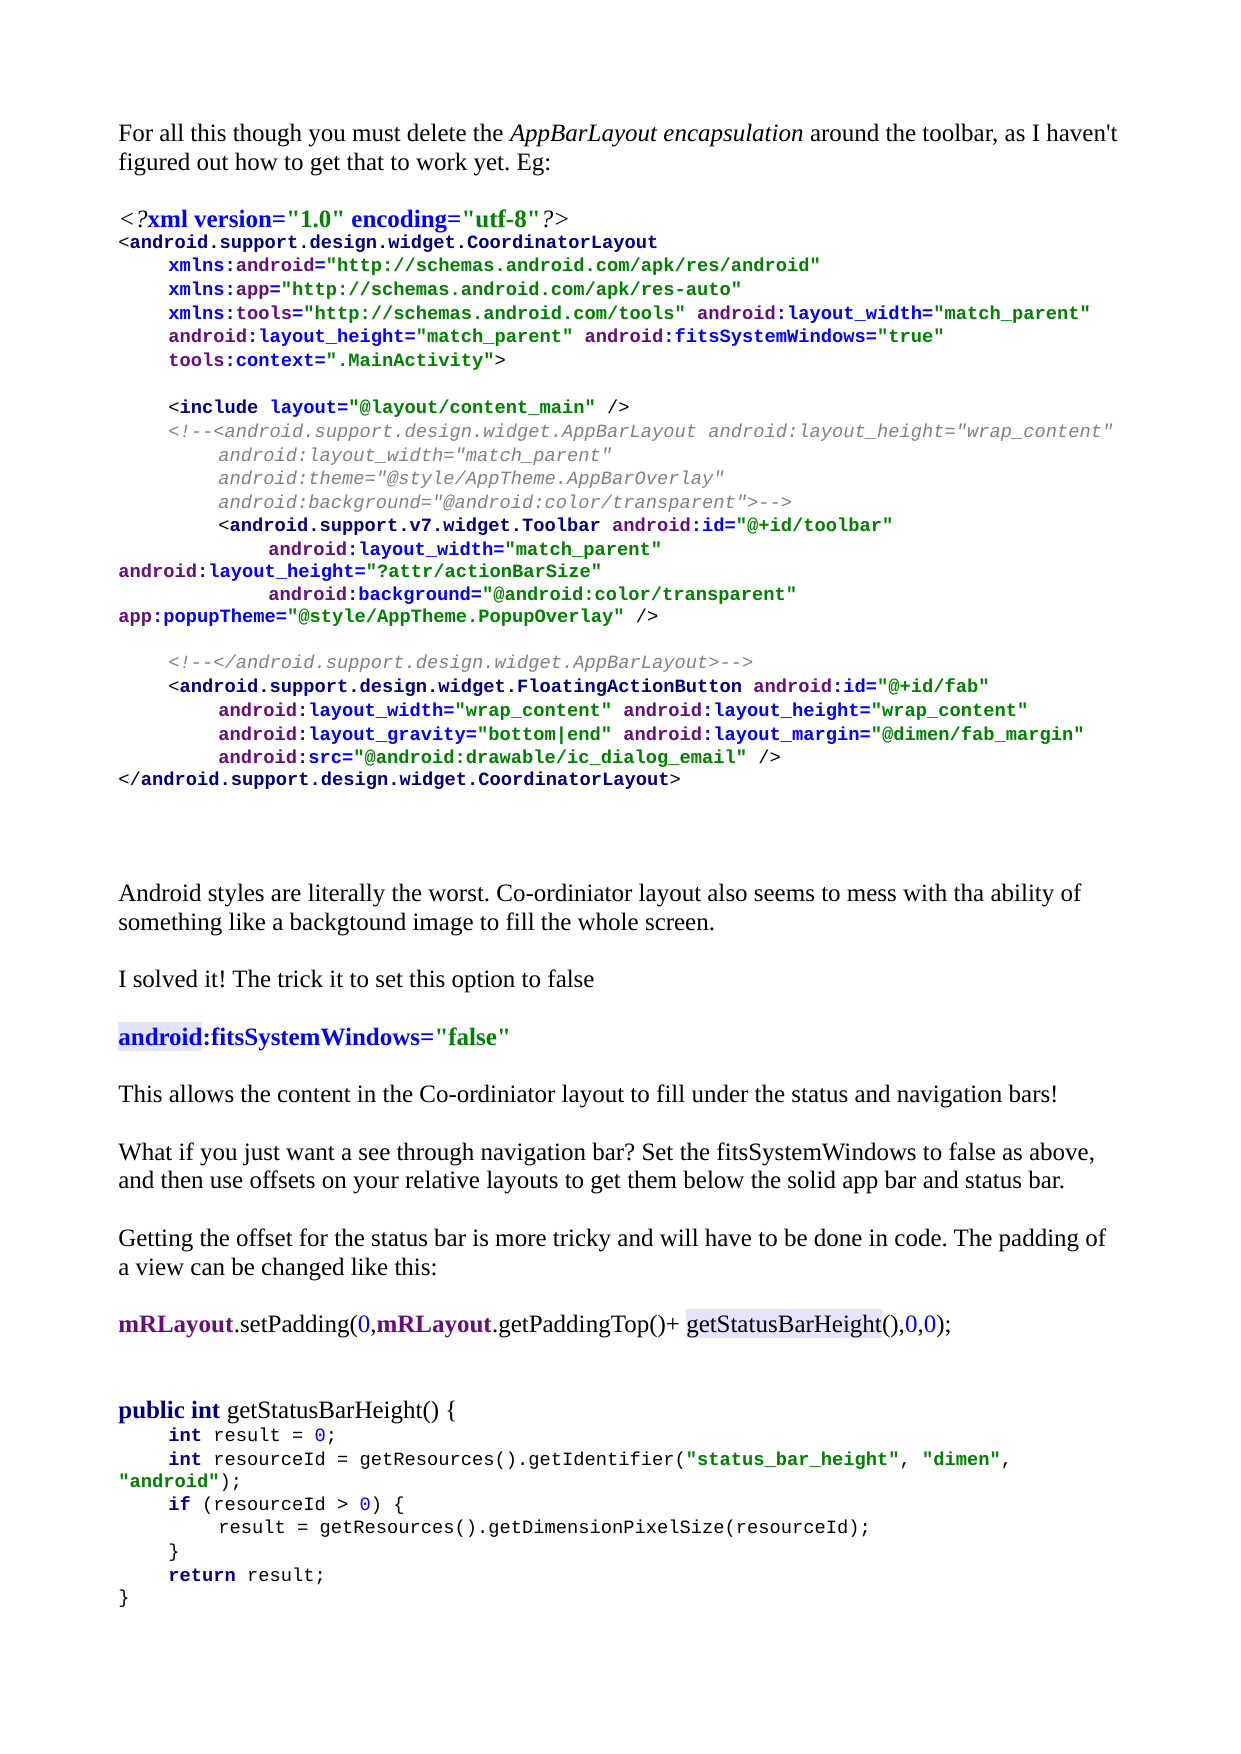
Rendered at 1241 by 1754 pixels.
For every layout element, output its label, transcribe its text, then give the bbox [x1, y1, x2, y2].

text For all this though you must delete the AppBarLayout encapsulation around the toolbar, as I haven't figured out how to get that to work yet. Eg: [118, 118, 1122, 176]
text <?xml version="1.0" encoding="utf-8"?> [118, 204, 1122, 233]
text } [118, 1587, 1122, 1609]
text } [118, 1540, 1122, 1564]
text android:src="@android:drawable/ic_dialog_email" /> [118, 746, 1122, 770]
text android:background="@android:color/transparent">--> [118, 491, 1122, 514]
text public int getStatusBarHeight() { [118, 1396, 1122, 1424]
text What if you just want a see through navigation bar? Set the fitsSystemWindows to false as above, and then use offsets on your relative layouts to get them below the solid app bar and status bar. [118, 1137, 1122, 1194]
text <android.support.design.widget.FloatingActionButton android:id="@+id/fab" [118, 675, 1122, 699]
text return result; [118, 1564, 1122, 1587]
text <android.support.v7.widget.Toolbar android:id="@+id/toolbar" [118, 514, 1122, 538]
text <include layout="@layout/content_main" /> [118, 396, 1122, 420]
text This allows the content in the Co-ordiniator layout to fill under the status and navigation bars! [118, 1079, 1122, 1108]
text xmlns:tools="http://schemas.android.com/tools" android:layout_width="match_parent" [118, 302, 1122, 325]
text android:layout_width="match_parent" android:layout_height="?attr/actionBarSize" [118, 538, 1122, 583]
text int resourceId = getResources().getIdentifier("status_bar_height", "dimen", "android"); [118, 1448, 1122, 1493]
text android:theme="@style/AppTheme.AppBarOverlay" [118, 467, 1122, 491]
text tools:context=".MainActivity"> [118, 349, 1122, 373]
text Getting the offset for the status bar is more tricky and will have to be done in code. The padding of a view can be changed like this: [118, 1223, 1122, 1281]
text Android styles are literally the worst. Co-ordiniator layout also seems to mess with tha ability of something like a backgtound image to fill the whole screen. [118, 878, 1122, 936]
text </android.support.design.widget.CoordinatorLayout> [118, 770, 1122, 791]
text android:layout_gravity="bottom|end" android:layout_margin="@dimen/fab_margin" [118, 722, 1122, 746]
text xmlns:android="http://schemas.android.com/apk/res/android" [118, 254, 1122, 278]
text <android.support.design.widget.CoordinatorLayout [118, 233, 1122, 254]
text android:fitsSystemWindows="false" [118, 1022, 1122, 1051]
text result = getResources().getDimensionPixelSize(resourceId); [118, 1516, 1122, 1540]
text if (resourceId > 0) { [118, 1493, 1122, 1516]
text android:layout_width="wrap_content" android:layout_height="wrap_content" [118, 699, 1122, 722]
text android:layout_height="match_parent" android:fitsSystemWindows="true" [118, 325, 1122, 349]
text xmlns:app="http://schemas.android.com/apk/res-auto" [118, 278, 1122, 302]
text <!--<android.support.design.widget.AppBarLayout android:layout_height="wrap_content" [118, 420, 1122, 443]
text <!--</android.support.design.widget.AppBarLayout>--> [118, 652, 1122, 675]
text android:background="@android:color/transparent" app:popupTheme="@style/AppTheme.PopupOverlay" /> [118, 583, 1122, 628]
text I solved it! The trick it to set this option to false [118, 964, 1122, 993]
text mRLayout.setPadding(0,mRLayout.getPaddingTop()+ getStatusBarHeight(),0,0); [118, 1309, 1122, 1338]
text int result = 0; [118, 1424, 1122, 1448]
text android:layout_width="match_parent" [118, 443, 1122, 467]
